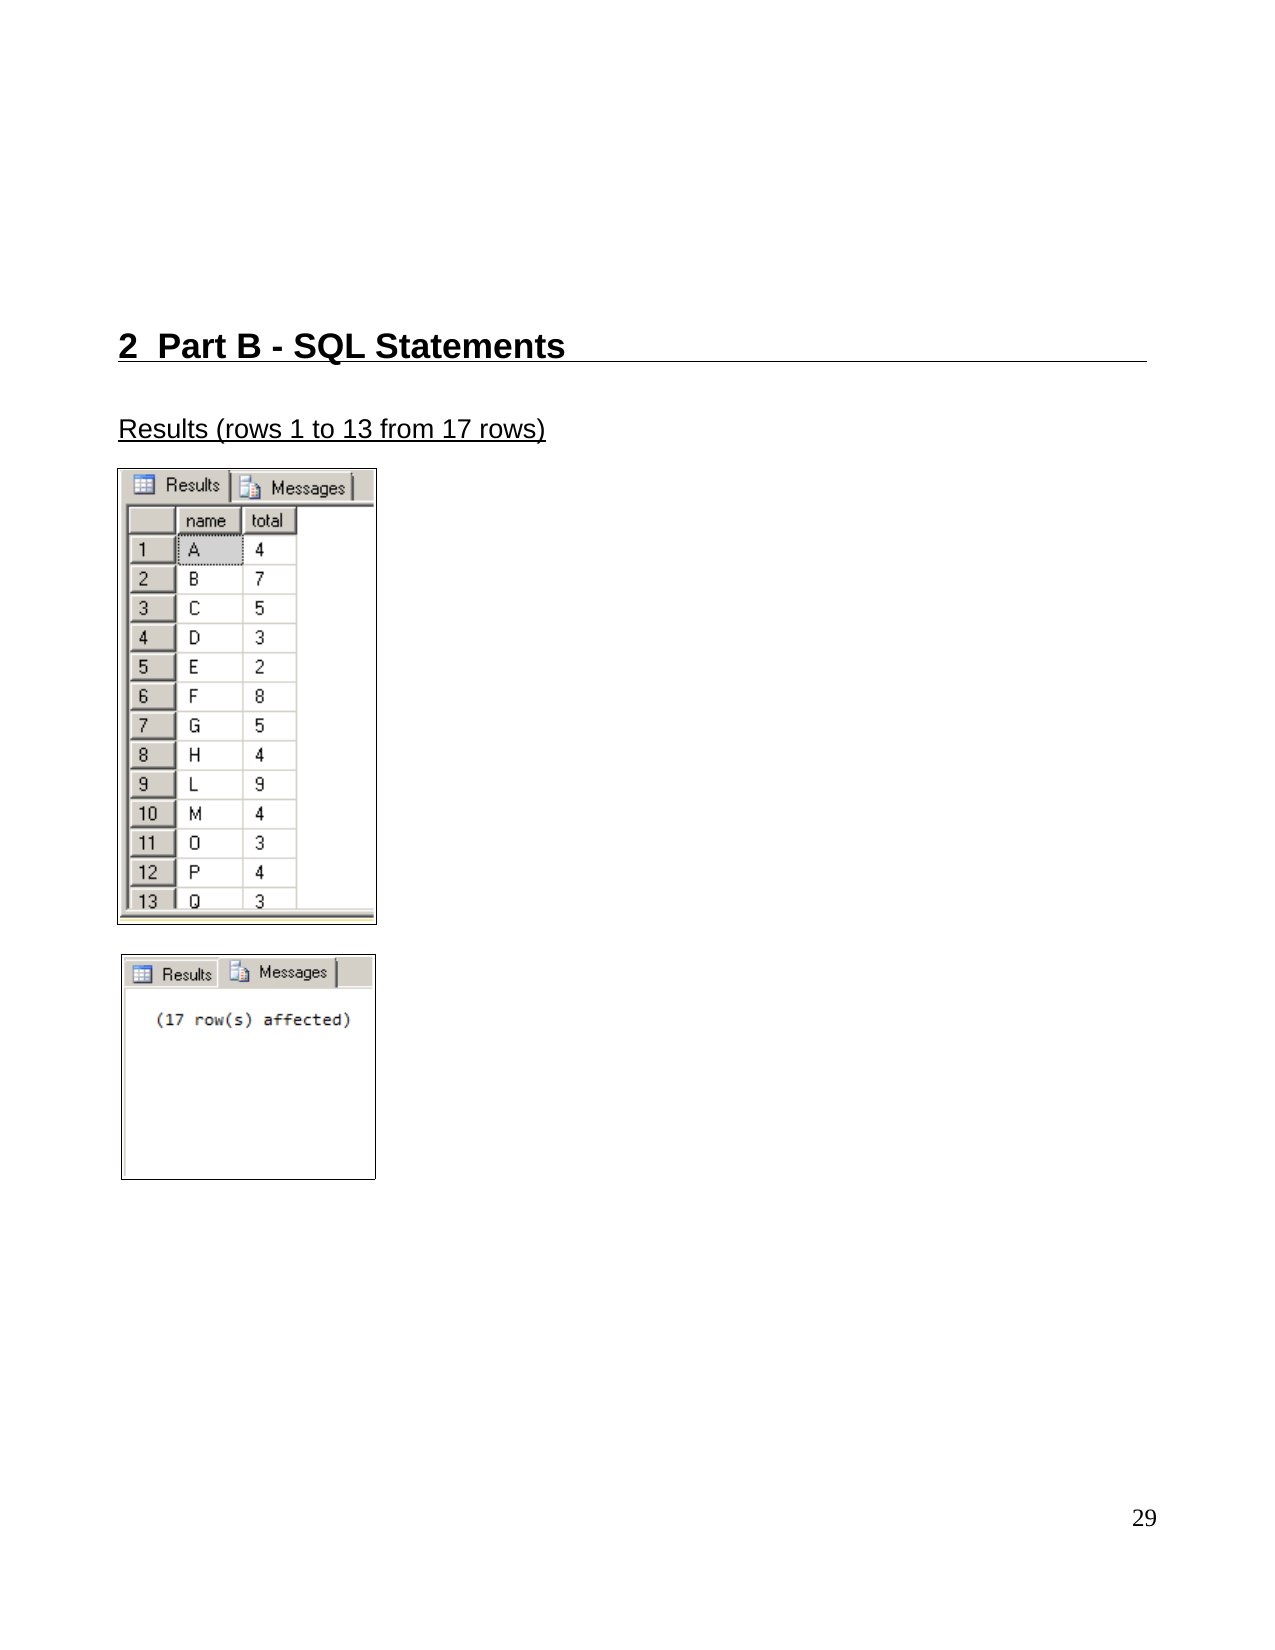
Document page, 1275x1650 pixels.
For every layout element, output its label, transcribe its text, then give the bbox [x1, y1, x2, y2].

text Results (rows 1 to 13 from 17 rows) [118, 413, 1157, 444]
picture [120, 470, 374, 921]
picture [123, 957, 373, 1176]
text 2 Part B - SQL Statements [118, 325, 1157, 366]
